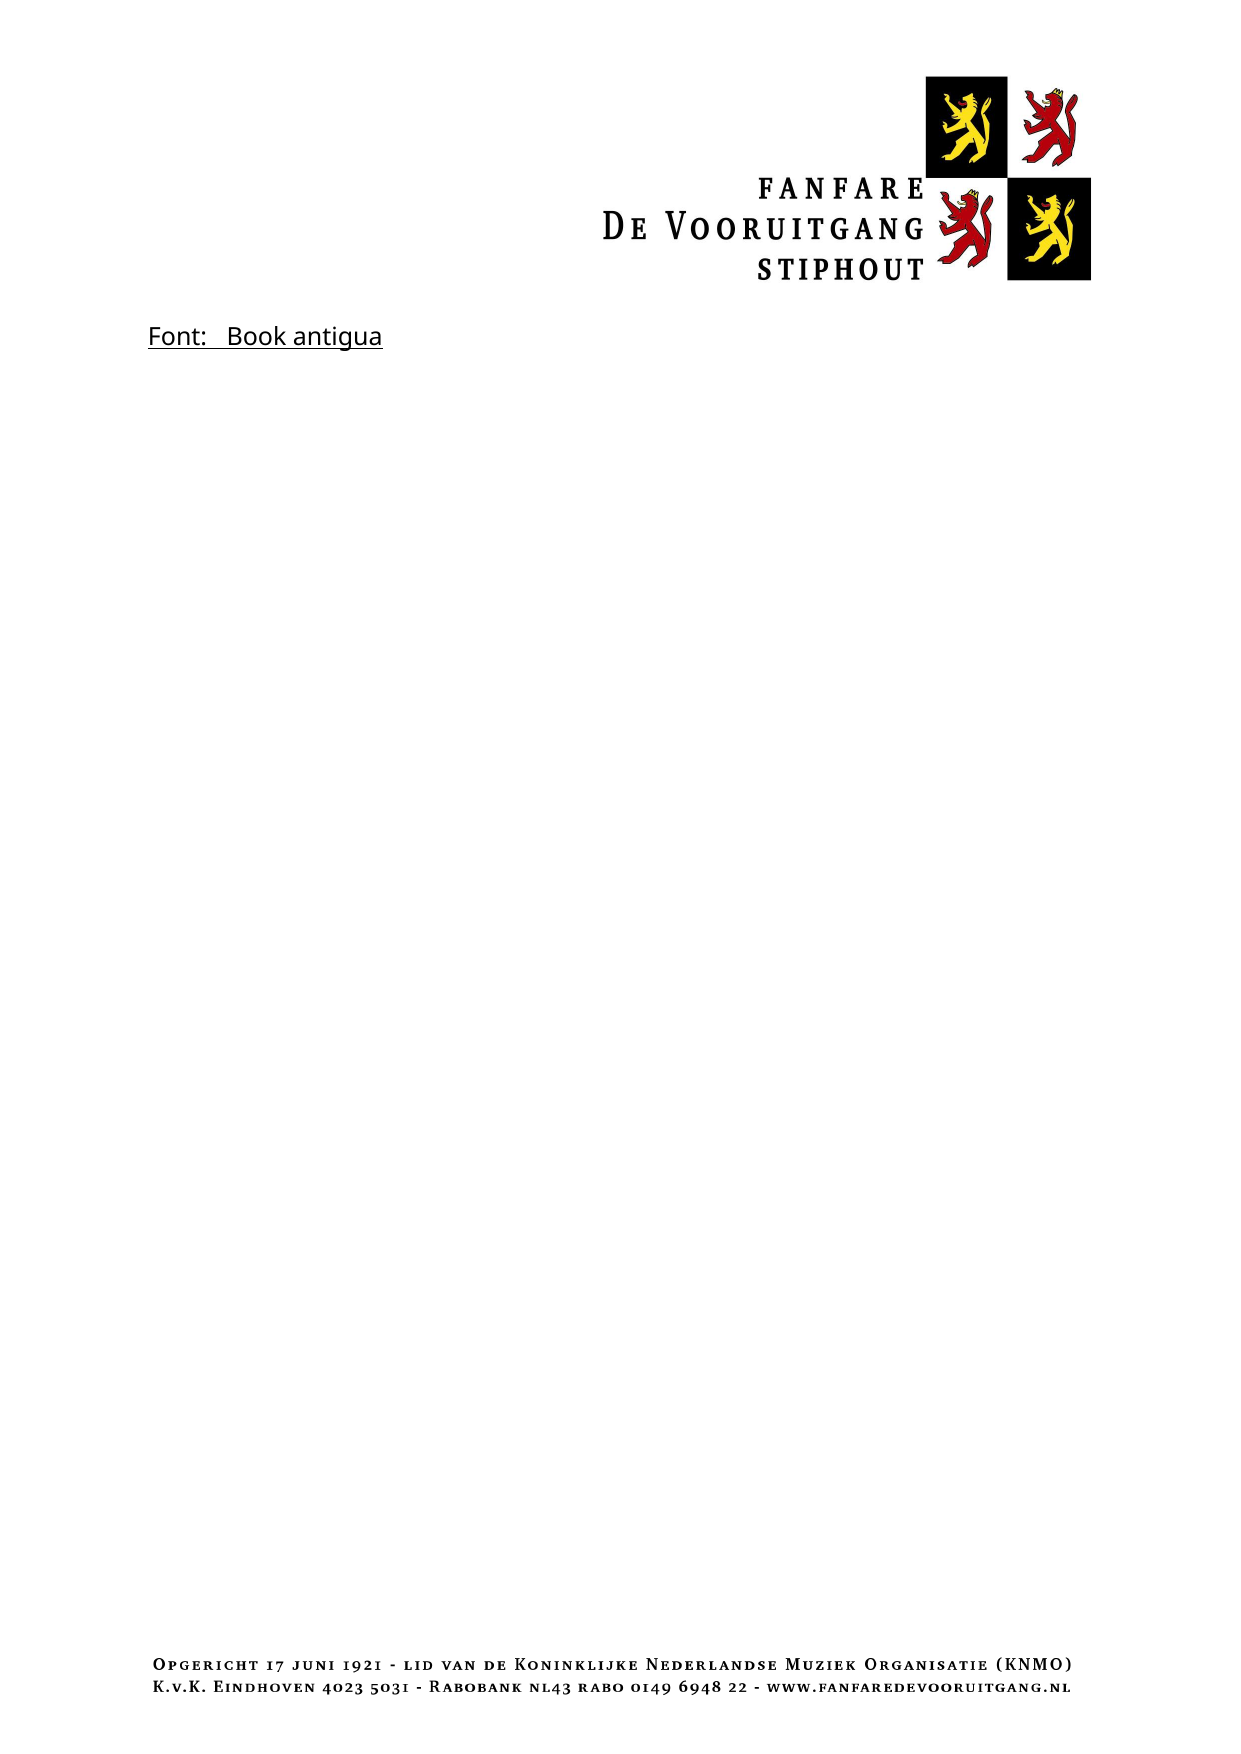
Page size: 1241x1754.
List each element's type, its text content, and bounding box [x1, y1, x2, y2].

picture [602, 75, 1093, 290]
picture [147, 1650, 1093, 1705]
text Font: Book antigua [148, 319, 1093, 353]
